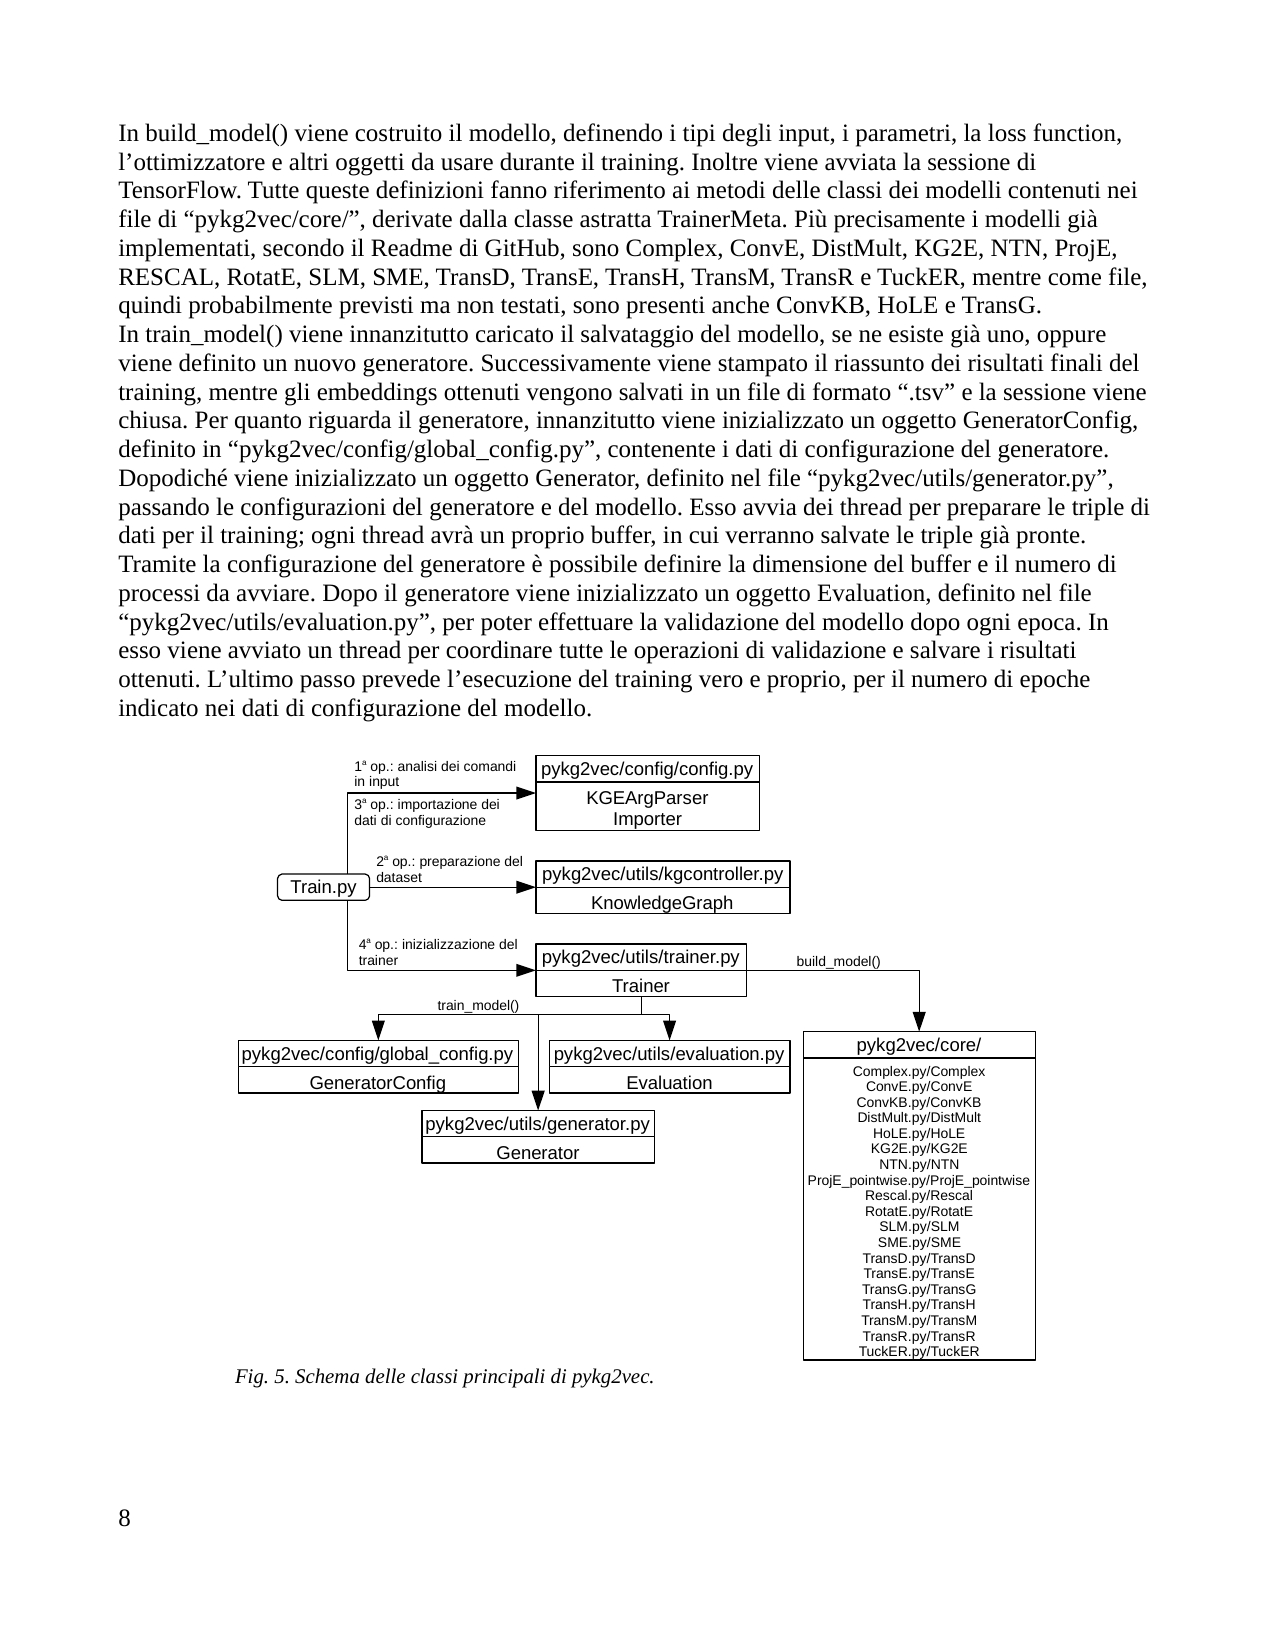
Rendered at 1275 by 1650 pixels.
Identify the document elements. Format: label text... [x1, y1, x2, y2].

text In build_model() viene costruito il modello, definendo i tipi degli input, i parametri, la loss function, l’ottimizzatore e altri oggetti da usare durante il training. Inoltre viene avviata la sessione di TensorFlow. Tutte queste definizioni fanno riferimento ai metodi delle classi dei modelli contenuti nei file di “pykg2vec/core/”, derivate dalla classe astratta TrainerMeta. Più precisamente i modelli già implementati, secondo il Readme di GitHub, sono Complex, ConvE, DistMult, KG2E, NTN, ProjE, RESCAL, RotatE, SLM, SME, TransD, TransE, TransH, TransM, TransR e TuckER, mentre come file, quindi probabilmente previsti ma non testati, sono presenti anche ConvKB, HoLE e TransG. In train_model() viene innanzitutto caricato il salvataggio del modello, se ne esiste già uno, oppure viene definito un nuovo generatore. Successivamente viene stampato il riassunto dei risultati finali del training, mentre gli embeddings ottenuti vengono salvati in un file di formato “.tsv” e la sessione viene chiusa. Per quanto riguarda il generatore, innanzitutto viene inizializzato un oggetto GeneratorConfig, definito in “pykg2vec/config/global_config.py”, contenente i dati di configurazione del generatore. Dopodiché viene inizializzato un oggetto Generator, definito nel file “pykg2vec/utils/generator.py”, passando le configurazioni del generatore e del modello. Esso avvia dei thread per preparare le triple di dati per il training; ogni thread avrà un proprio buffer, in cui verranno salvate le triple già pronte. Tramite la configurazione del generatore è possibile definire la dimensione del buffer e il numero di processi da avviare. Dopo il generatore viene inizializzato un oggetto Evaluation, definito nel file “pykg2vec/utils/evaluation.py”, per poter effettuare la validazione del modello dopo ogni epoca. In esso viene avviato un thread per coordinare tutte le operazioni di validazione e salvare i risultati ottenuti. L’ultimo passo prevede l’esecuzione del training vero e proprio, per il numero di epoche indicato nei dati di configurazione del modello. [118, 118, 1157, 722]
text Fig. 5. Schema delle classi principali di pykg2vec. [235, 751, 1040, 1388]
